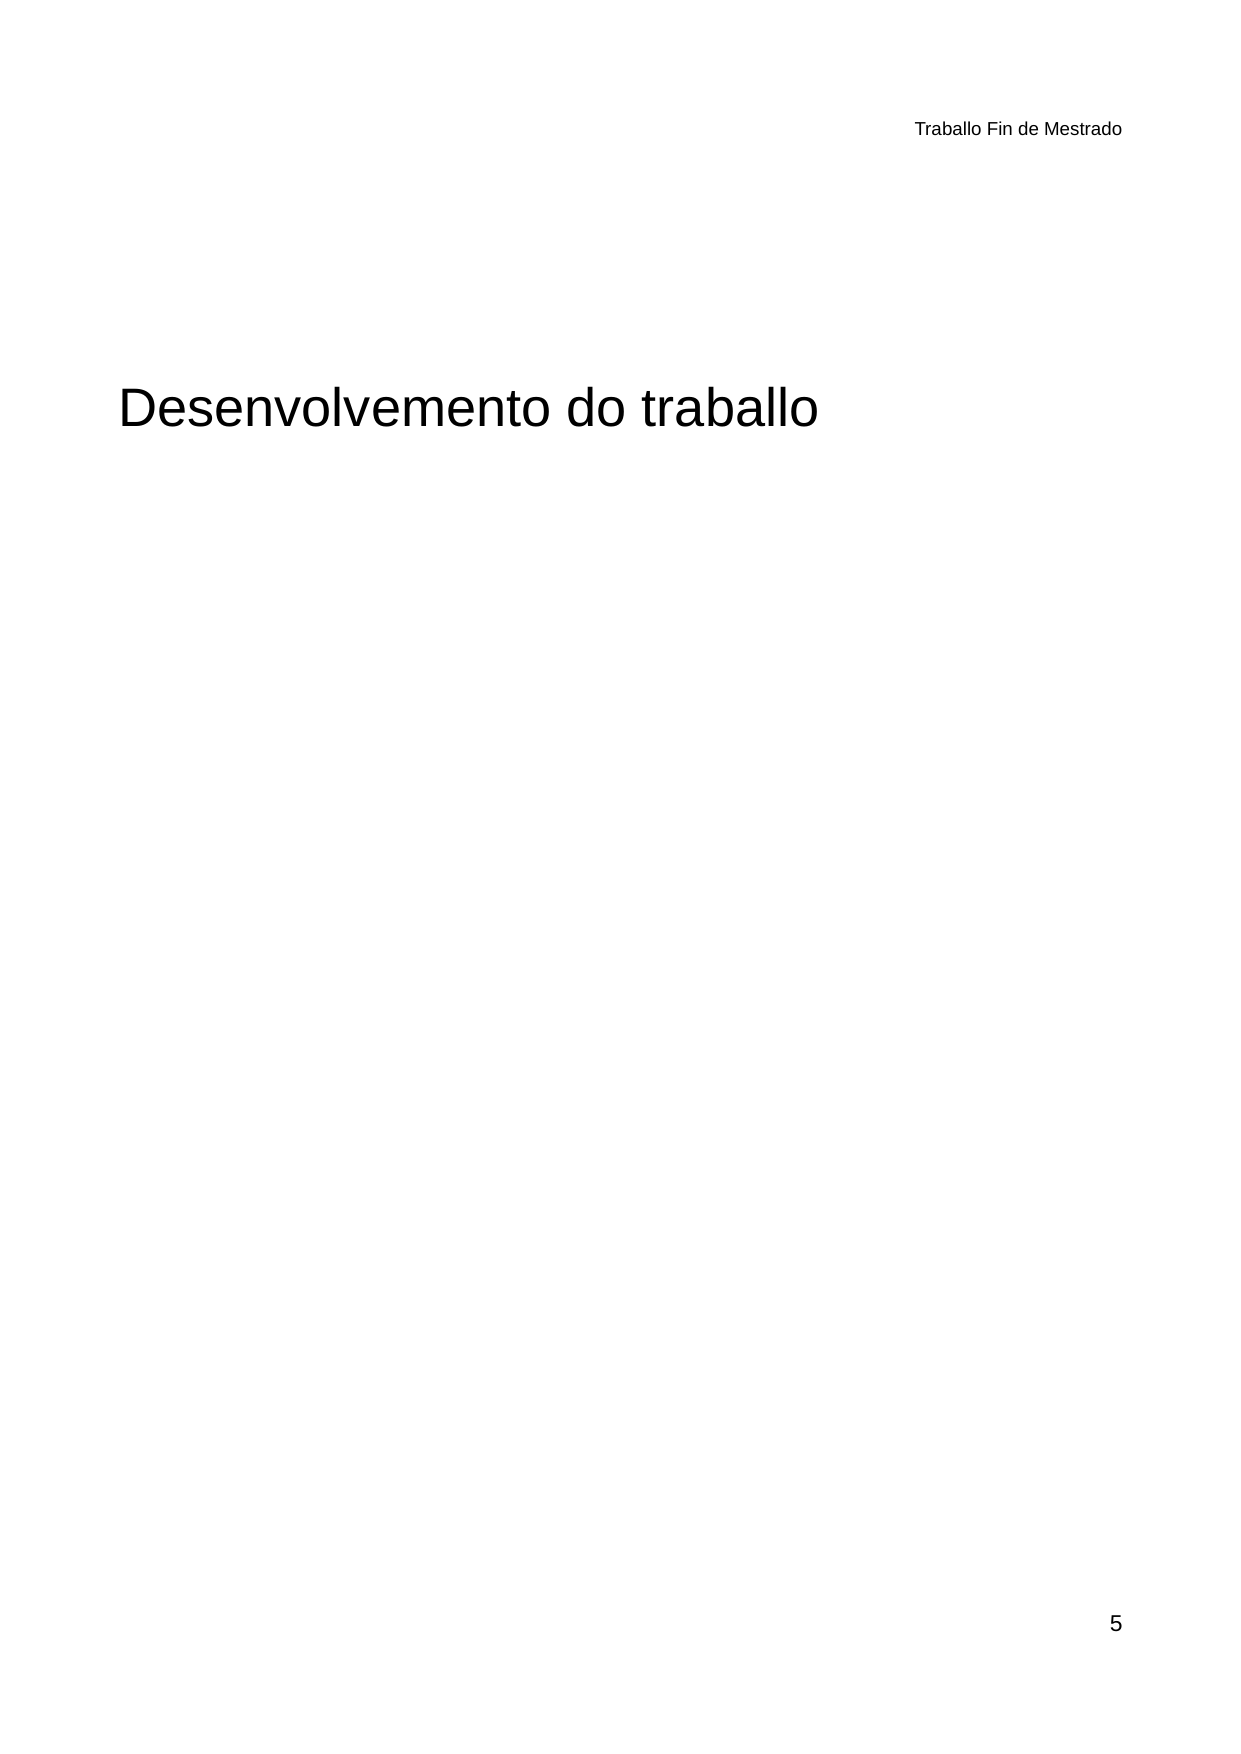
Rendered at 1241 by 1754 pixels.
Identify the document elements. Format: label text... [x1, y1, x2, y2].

text Desenvolvemento do traballo [118, 376, 1122, 438]
